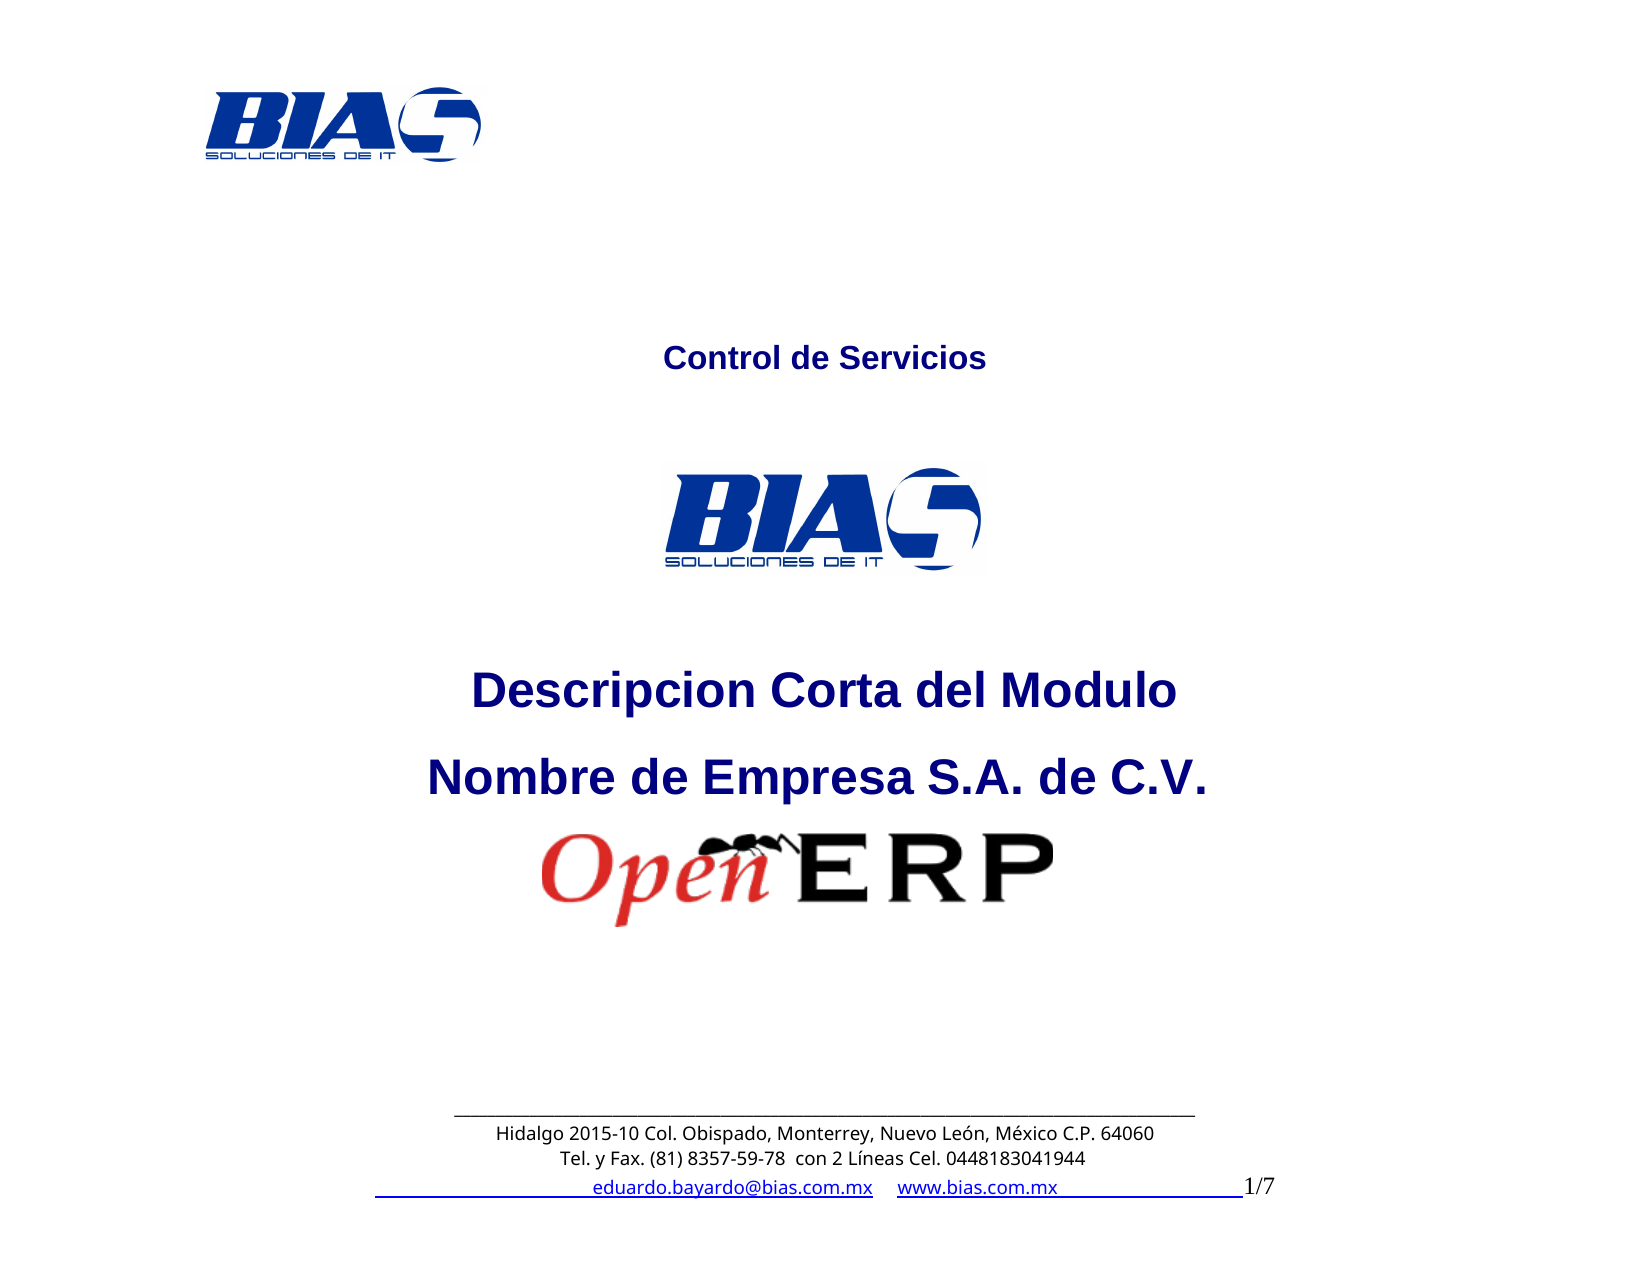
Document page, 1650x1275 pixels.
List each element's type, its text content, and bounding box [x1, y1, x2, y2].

picture [662, 462, 988, 575]
text Descripcion Corta del Modulo [187, 661, 1463, 718]
picture [542, 833, 1053, 927]
picture [203, 84, 487, 166]
text Control de Servicios [187, 338, 1463, 377]
text Nombre de Empresa S.A. de C.V. [187, 747, 1463, 805]
